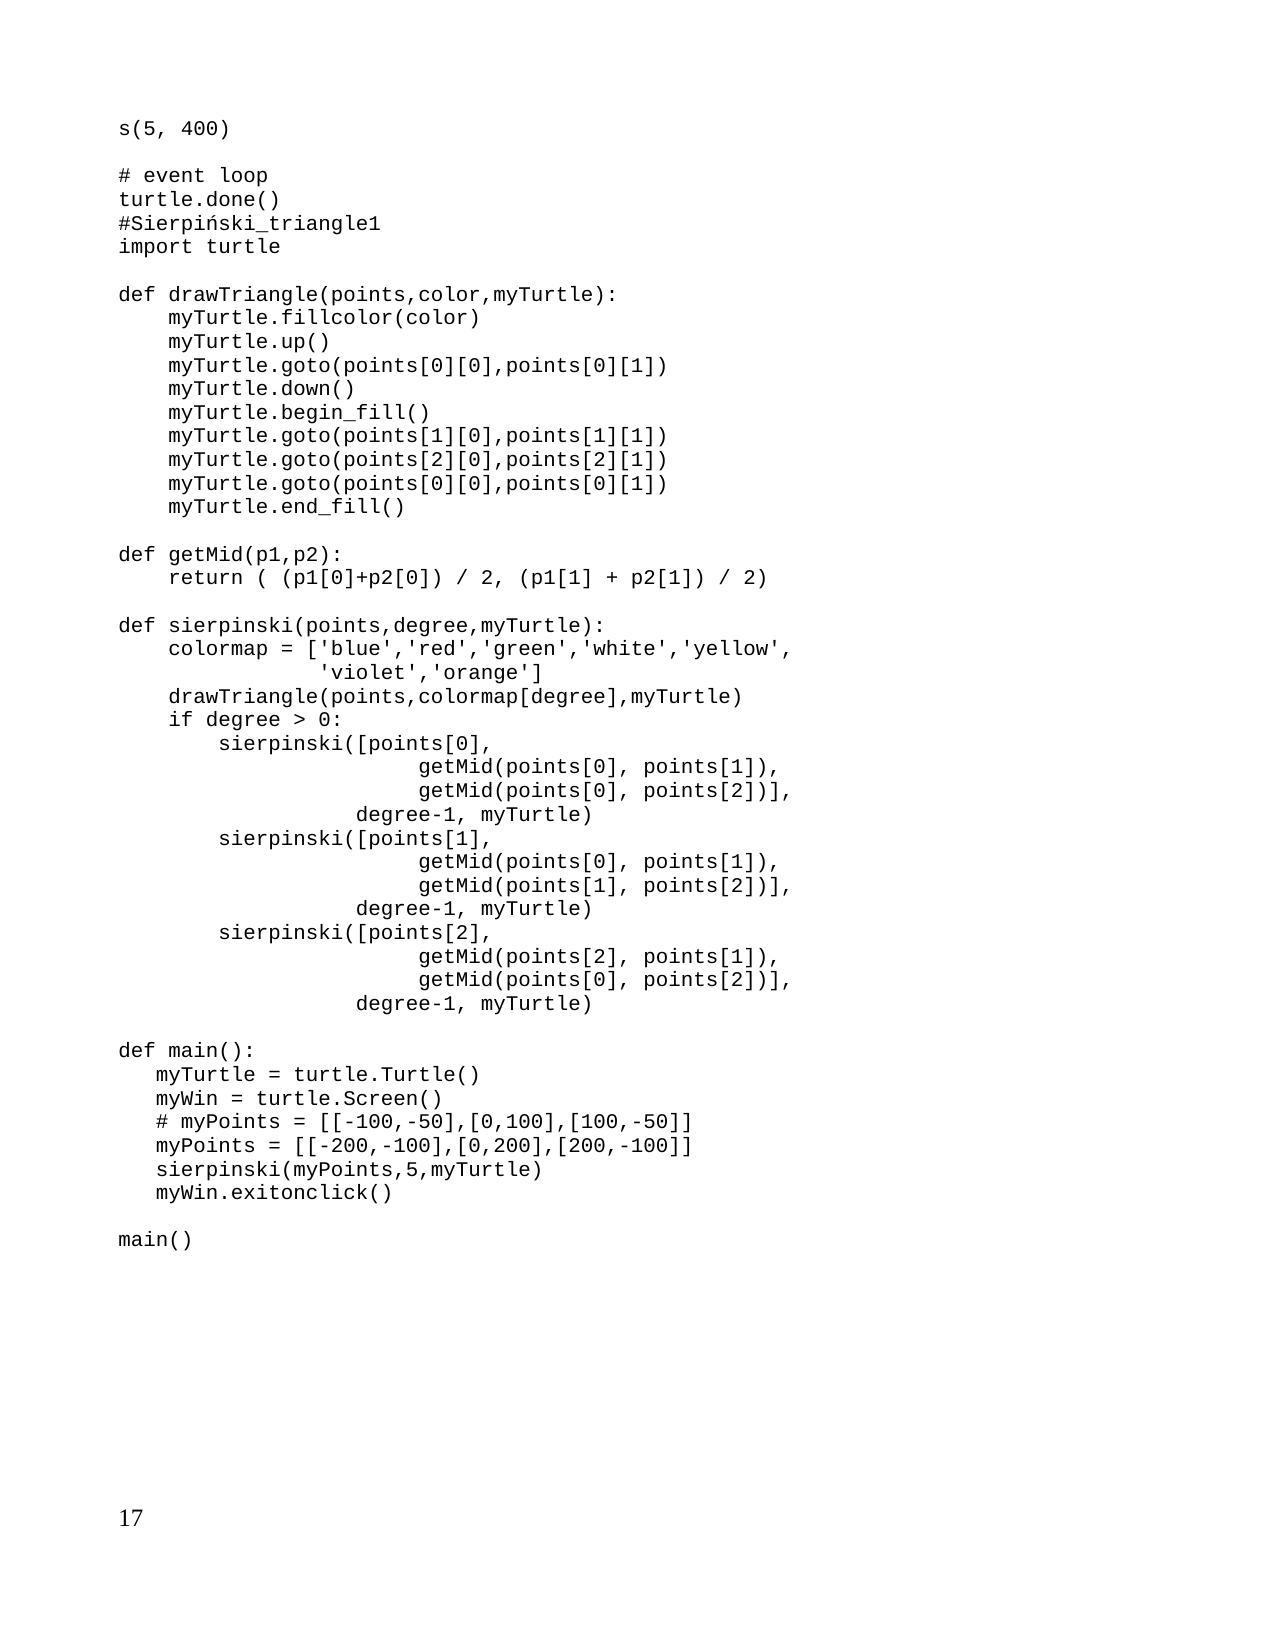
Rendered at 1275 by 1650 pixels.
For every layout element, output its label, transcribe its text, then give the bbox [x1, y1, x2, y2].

text # event loop [118, 165, 1157, 189]
text #Sierpiński_triangle1 [118, 213, 1157, 236]
text s(5, 400) [118, 118, 1157, 142]
text import turtle def drawTriangle(points,color,myTurtle): myTurtle.fillcolor(color) myTurtle.up() myTurtle.goto(points[0][0],points[0][1]) myTurtle.down() myTurtle.begin_fill() myTurtle.goto(points[1][0],points[1][1]) myTurtle.goto(points[2][0],points[2][1]) myTurtle.goto(points[0][0],points[0][1]) myTurtle.end_fill() def getMid(p1,p2): return ( (p1[0]+p2[0]) / 2, (p1[1] + p2[1]) / 2) def sierpinski(points,degree,myTurtle): colormap = ['blue','red','green','white','yellow', 'violet','orange'] drawTriangle(points,colormap[degree],myTurtle) if degree > 0: sierpinski([points[0], getMid(points[0], points[1]), getMid(points[0], points[2])], degree-1, myTurtle) sierpinski([points[1], getMid(points[0], points[1]), getMid(points[1], points[2])], degree-1, myTurtle) sierpinski([points[2], getMid(points[2], points[1]), getMid(points[0], points[2])], degree-1, myTurtle) def main(): myTurtle = turtle.Turtle() myWin = turtle.Screen() # myPoints = [[-100,-50],[0,100],[100,-50]] myPoints = [[-200,-100],[0,200],[200,-100]] sierpinski(myPoints,5,myTurtle) myWin.exitonclick() main() [118, 236, 1157, 1277]
text turtle.done() [118, 189, 1157, 213]
